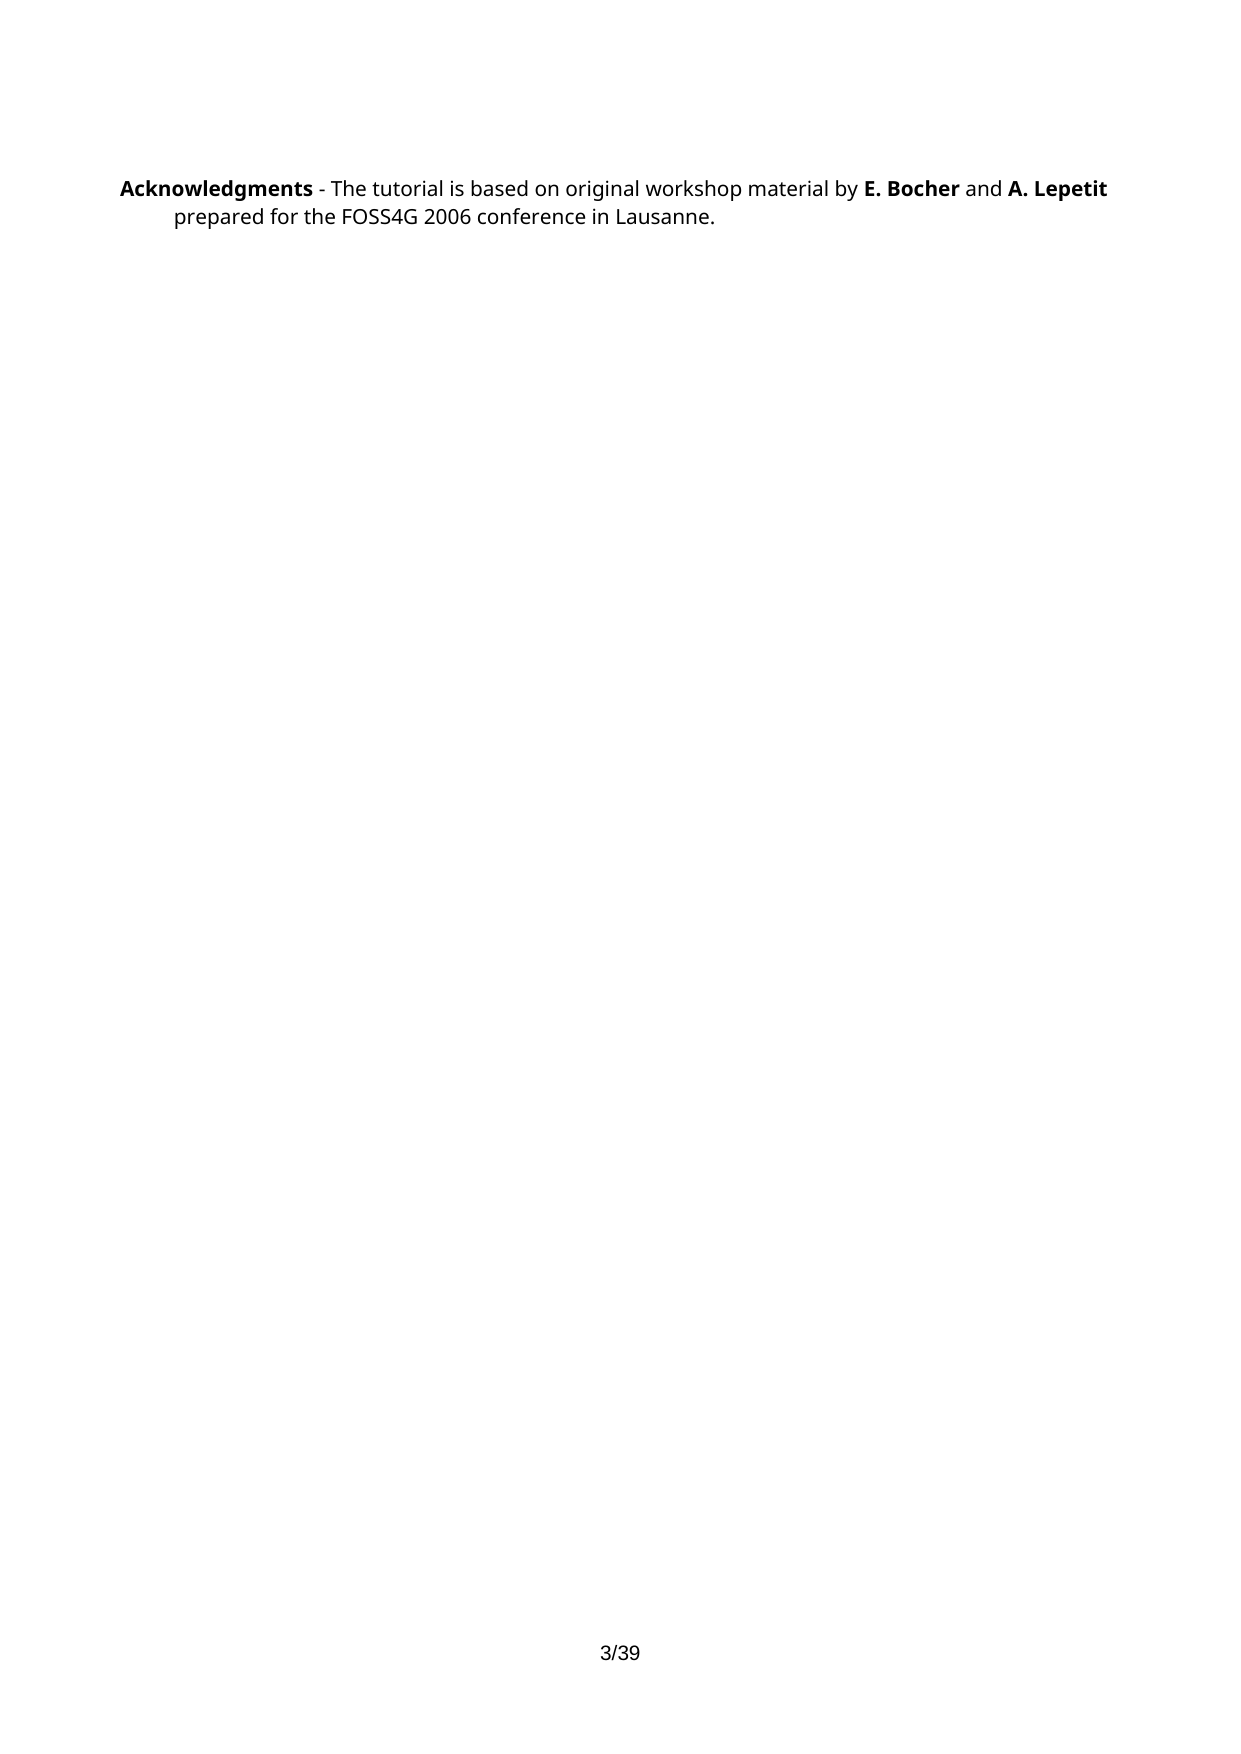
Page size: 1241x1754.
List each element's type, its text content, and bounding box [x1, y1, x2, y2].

text Acknowledgments - The tutorial is based on original workshop material by E. Bocher and A. Lepetit prepared for the FOSS4G 2006 conference in Lausanne. [120, 174, 1122, 231]
